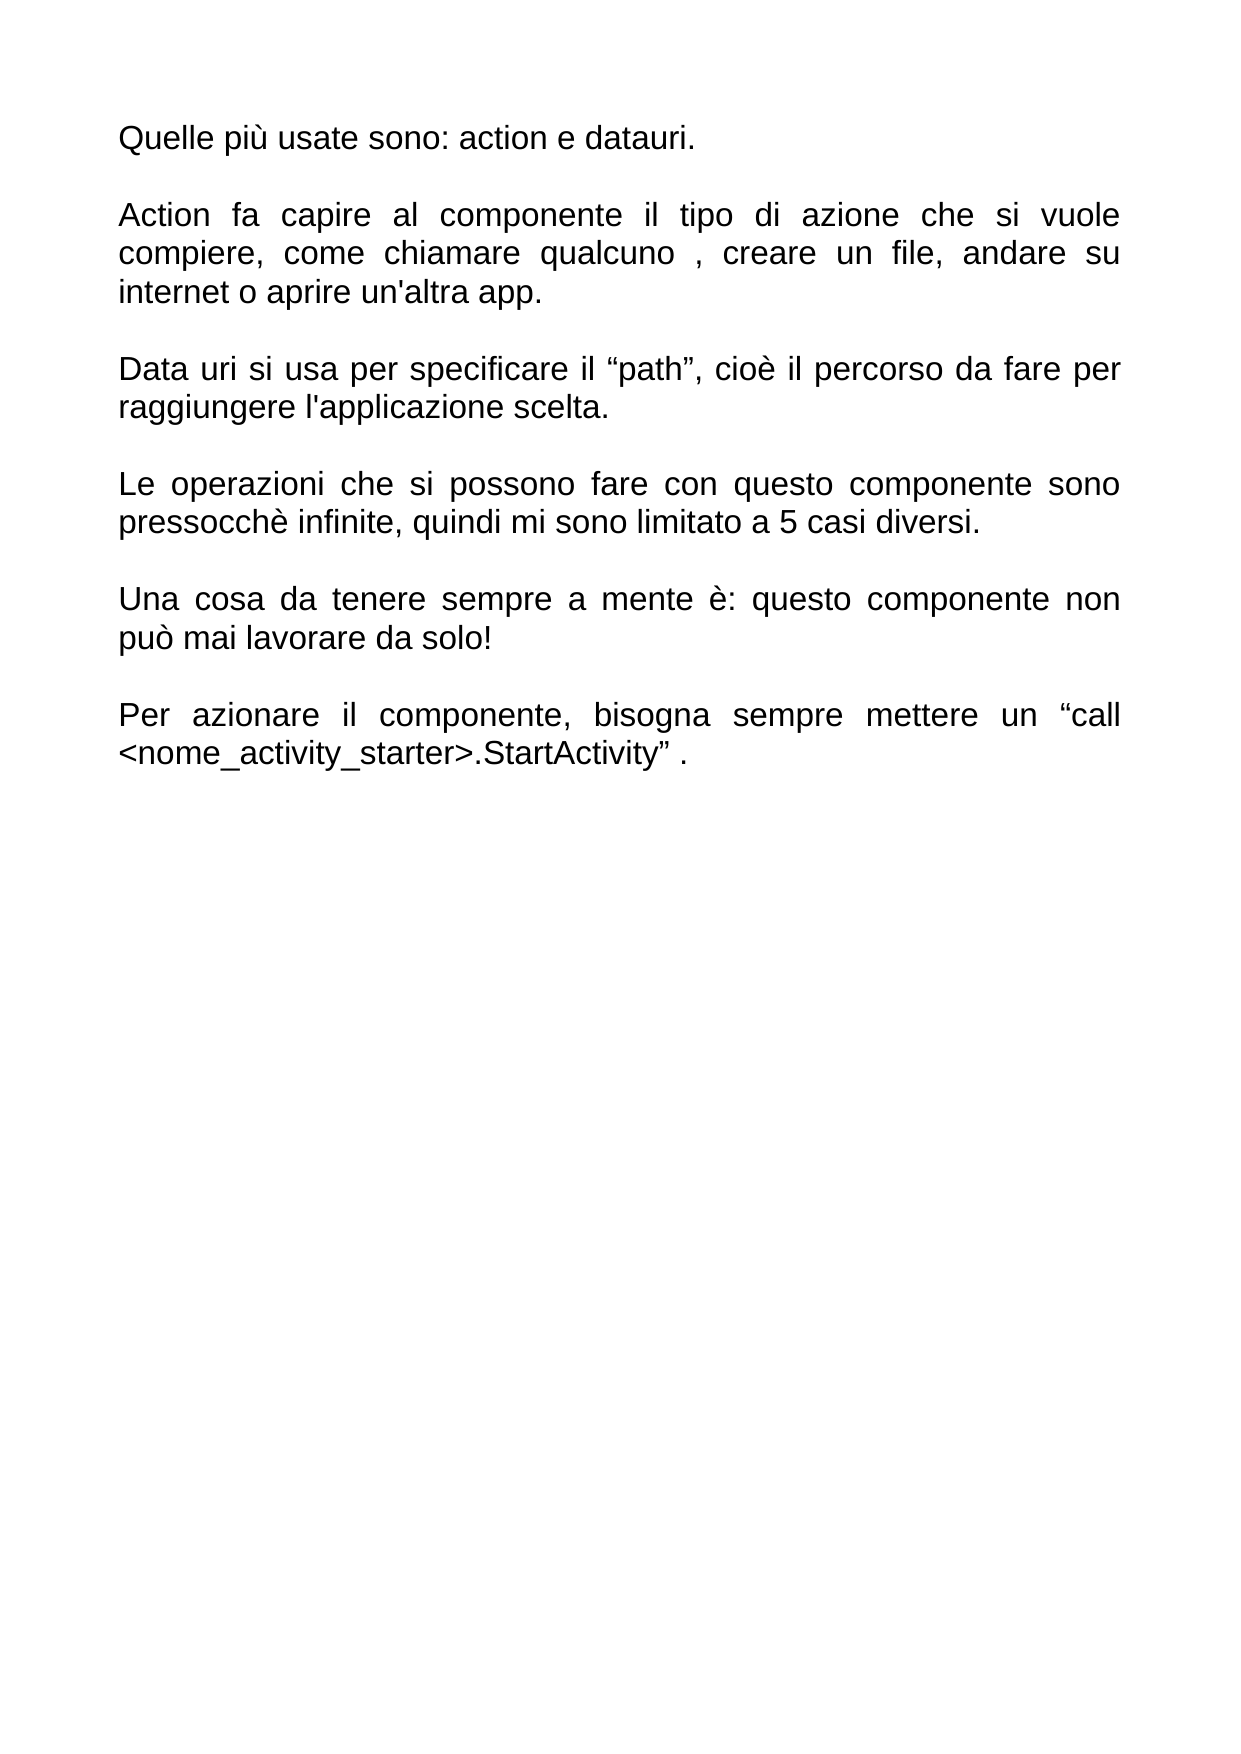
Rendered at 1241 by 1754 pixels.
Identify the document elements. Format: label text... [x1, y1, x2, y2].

text Quelle più usate sono: action e datauri. [118, 118, 1122, 157]
text Data uri si usa per specificare il “path”, cioè il percorso da fare per raggiungere l'applicazione scelta. [118, 349, 1122, 426]
text Le operazioni che si possono fare con questo componente sono pressocchè infinite, quindi mi sono limitato a 5 casi diversi. [118, 464, 1122, 541]
text Una cosa da tenere sempre a mente è: questo componente non può mai lavorare da solo! [118, 579, 1122, 656]
text Per azionare il componente, bisogna sempre mettere un “call <nome_activity_starter>.StartActivity” . [118, 695, 1122, 772]
text Action fa capire al componente il tipo di azione che si vuole compiere, come chiamare qualcuno , creare un file, andare su internet o aprire un'altra app. [118, 195, 1122, 310]
